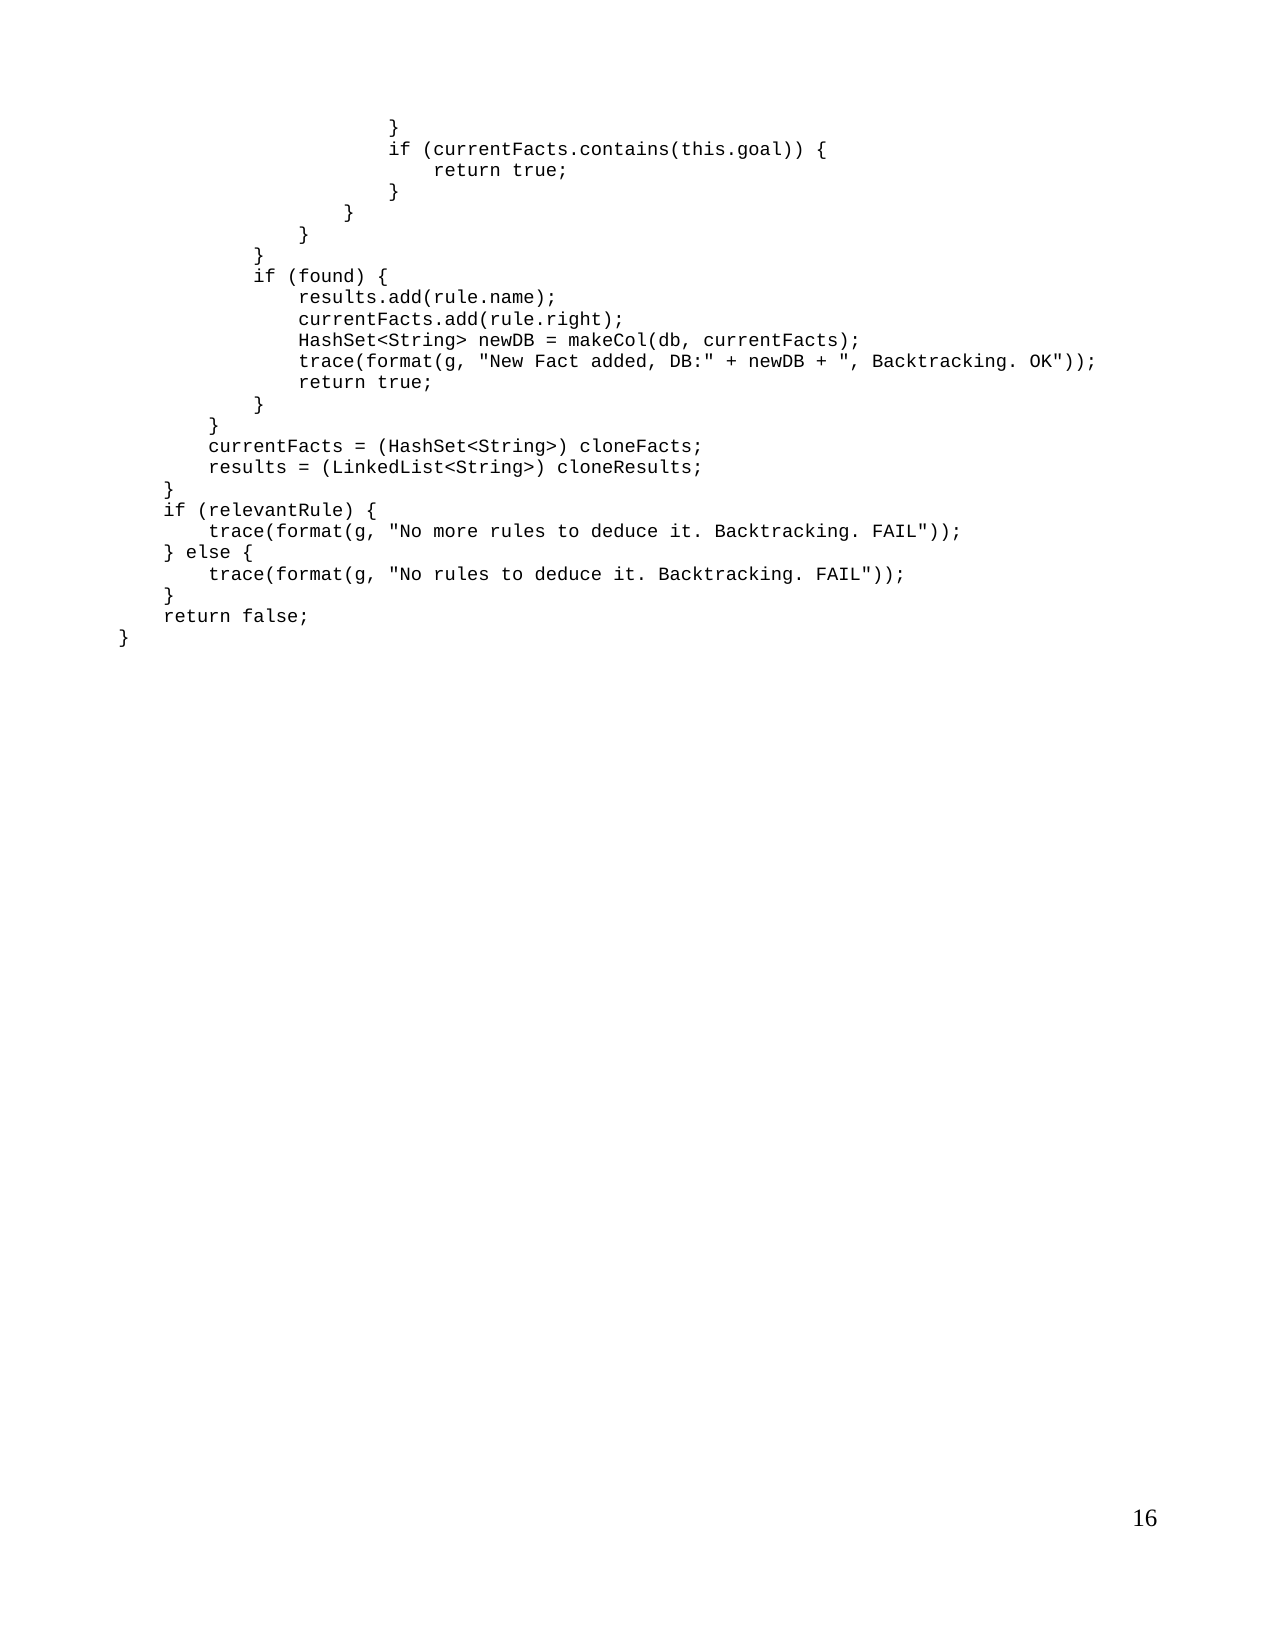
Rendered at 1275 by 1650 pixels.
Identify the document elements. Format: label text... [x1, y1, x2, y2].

text } [118, 224, 1157, 246]
text if (found) { [118, 267, 1157, 288]
text results.add(rule.name); [118, 288, 1157, 309]
text trace(format(g, "No more rules to deduce it. Backtracking. FAIL")); [118, 522, 1157, 543]
text } [118, 479, 1157, 501]
text } [118, 182, 1157, 203]
text } [118, 203, 1157, 224]
text currentFacts.add(rule.right); [118, 309, 1157, 331]
text trace(format(g, "No rules to deduce it. Backtracking. FAIL")); [118, 564, 1157, 586]
text } [118, 628, 1157, 649]
text } [118, 118, 1157, 139]
text } [118, 586, 1157, 607]
text HashSet<String> newDB = makeCol(db, currentFacts); [118, 331, 1157, 352]
text if (relevantRule) { [118, 501, 1157, 522]
text currentFacts = (HashSet<String>) cloneFacts; [118, 437, 1157, 458]
text } else { [118, 543, 1157, 564]
text trace(format(g, "New Fact added, DB:" + newDB + ", Backtracking. OK")); [118, 352, 1157, 373]
text return true; [118, 161, 1157, 182]
text } [118, 416, 1157, 437]
text return false; [118, 607, 1157, 628]
text } [118, 246, 1157, 267]
text return true; [118, 373, 1157, 394]
text if (currentFacts.contains(this.goal)) { [118, 139, 1157, 161]
text results = (LinkedList<String>) cloneResults; [118, 458, 1157, 479]
text } [118, 394, 1157, 416]
